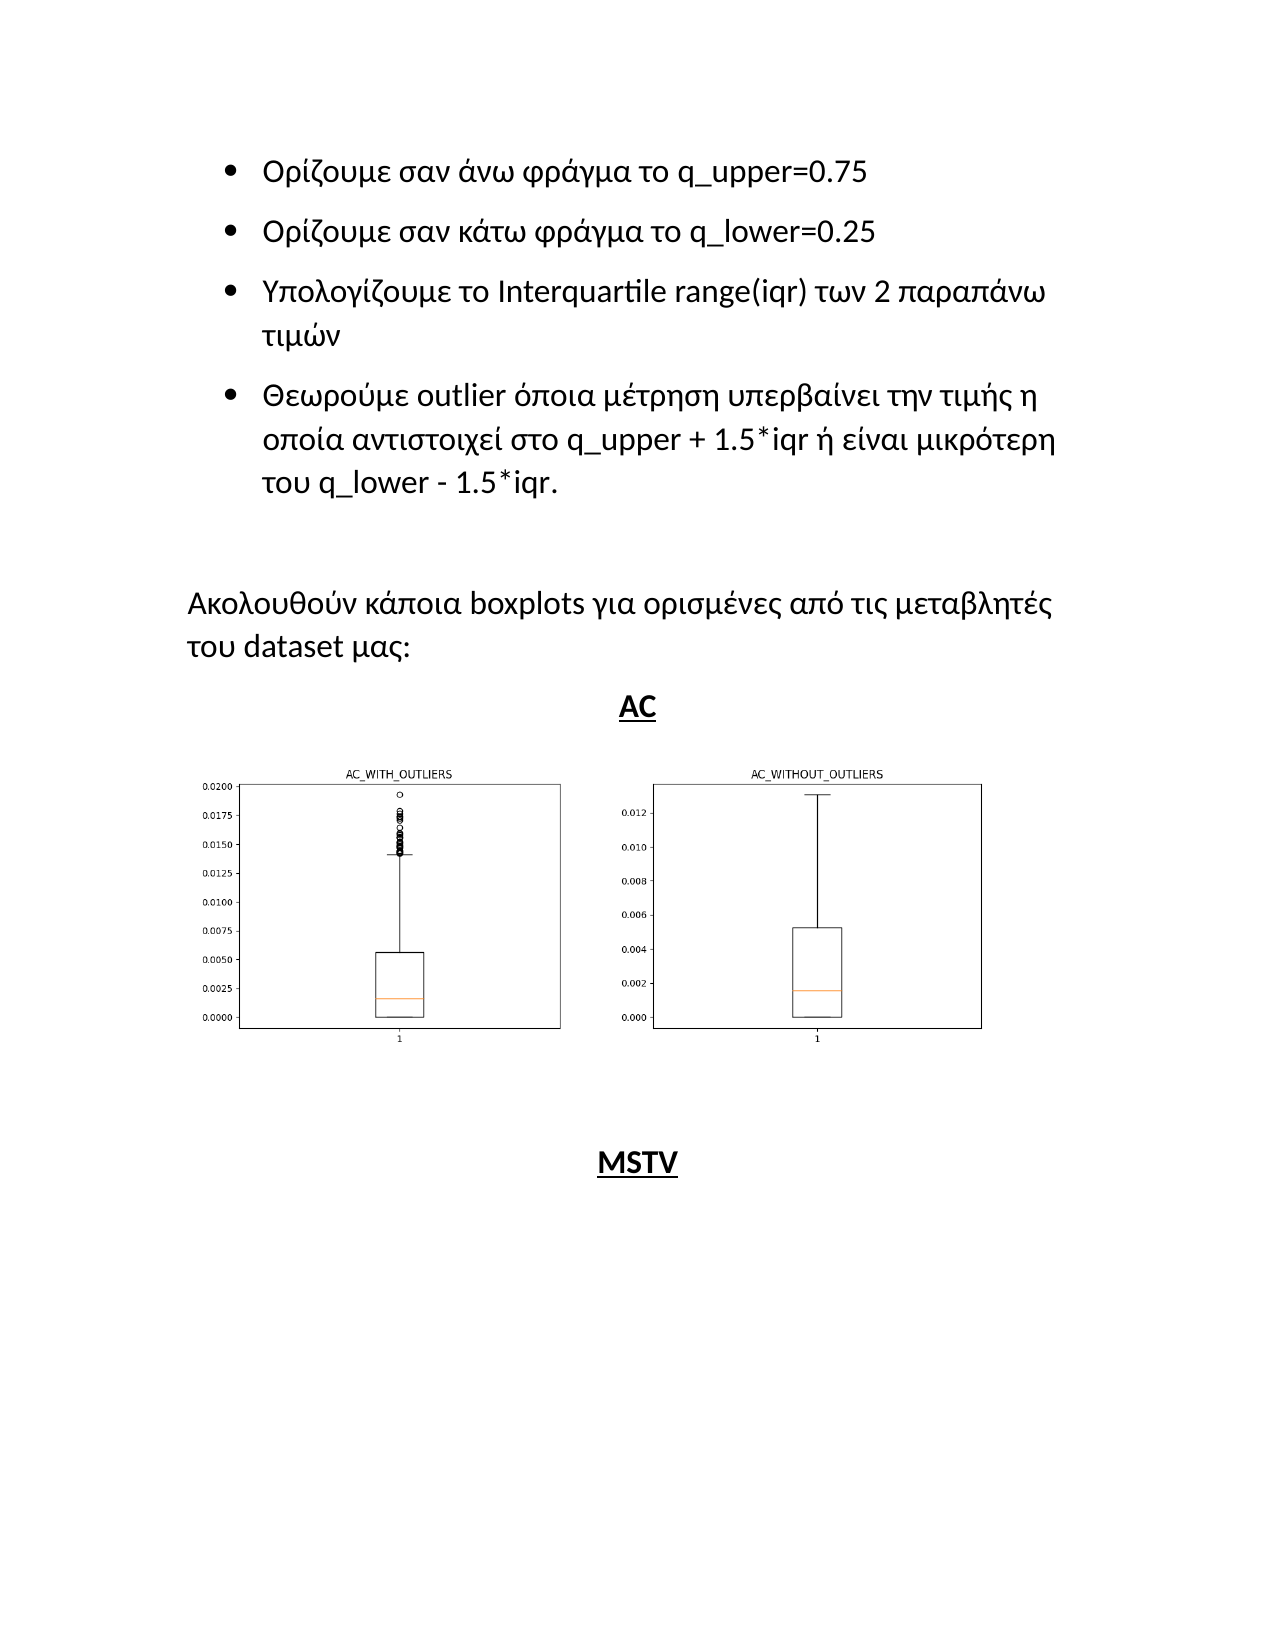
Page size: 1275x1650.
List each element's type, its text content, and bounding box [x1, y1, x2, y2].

text MSTV [187, 1141, 1087, 1182]
list Υπολογίζουμε το Interquartile range(iqr) των 2 παραπάνω τιμών [225, 270, 1087, 355]
list Ορίζουμε σαν κάτω φράγμα το q_lower=0.25 [225, 210, 1087, 251]
text AC [187, 685, 1087, 726]
text Ακολουθούν κάποια boxplots για ορισμένες από τις μεταβλητές του dataset μας: [187, 582, 1087, 666]
list Ορίζουμε σαν άνω φράγμα το q_upper=0.75 [225, 150, 1087, 191]
picture [187, 745, 1023, 1063]
list Θεωρούμε outlier όποια μέτρηση υπερβαίνει την τιμής η οποία αντιστοιχεί στο q_upper + 1.5*iqr ή είναι μικρότερη του q_lower - 1.5*iqr. [225, 374, 1087, 502]
